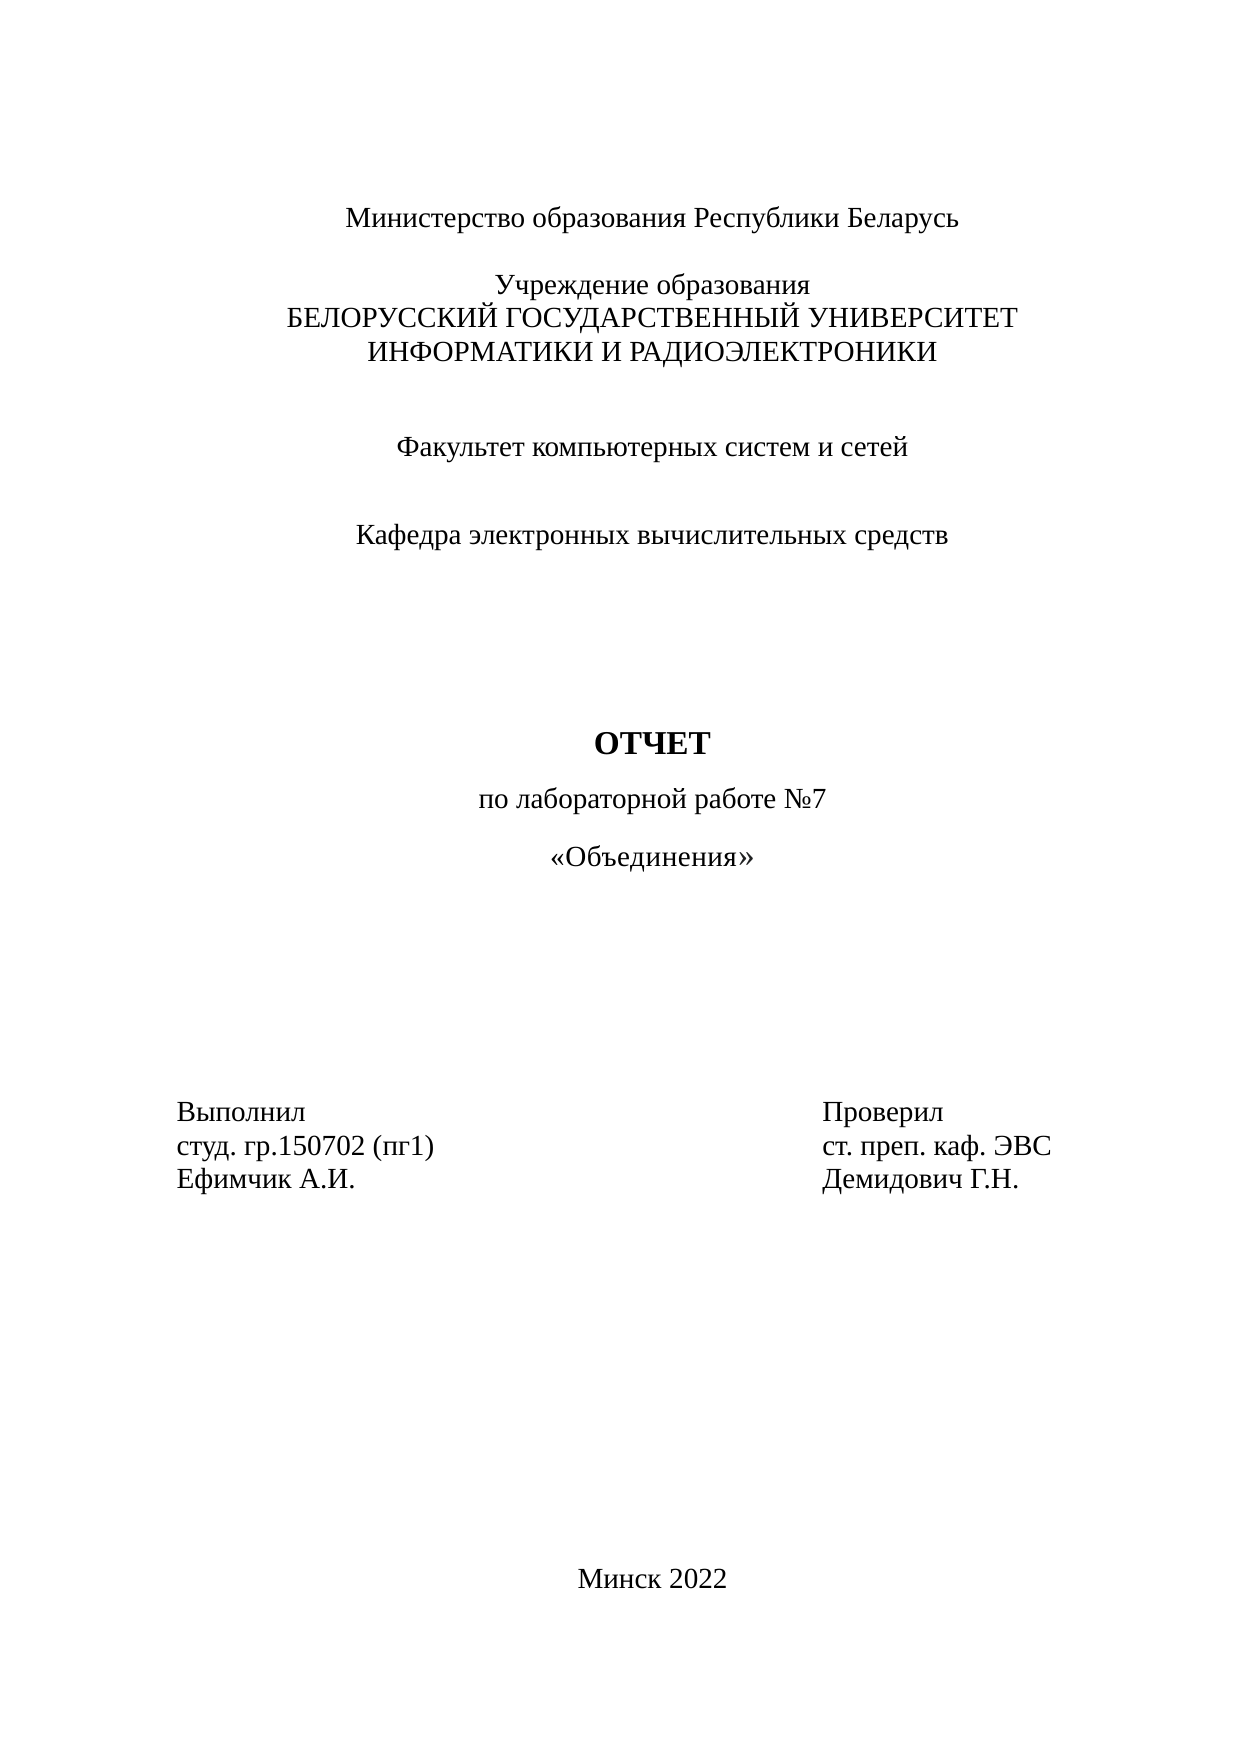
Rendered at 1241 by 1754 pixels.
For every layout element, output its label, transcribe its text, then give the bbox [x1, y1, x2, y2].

table_cell Выполнил студ. гр.150702 (пг1) Ефимчик А.И. [165, 1095, 554, 1207]
table_cell Факультет компьютерных систем и сетей [165, 402, 1139, 489]
table_cell Кафедра электронных вычислительных средств [165, 489, 1139, 578]
table_cell [554, 1095, 811, 1207]
table_header Министерство образования Республики Беларусь Учреждение образования Белорусский Государственный Университет Информатики и Радиоэлектроники [165, 166, 1139, 402]
table_cell ОТЧЕТ по лабораторной работе №7 «Объединения» [165, 578, 1139, 1094]
table_cell Проверил ст. преп. каф. ЭВС Демидович Г.Н. [811, 1095, 1139, 1207]
table_cell Минск 2022 [165, 1208, 1139, 1594]
